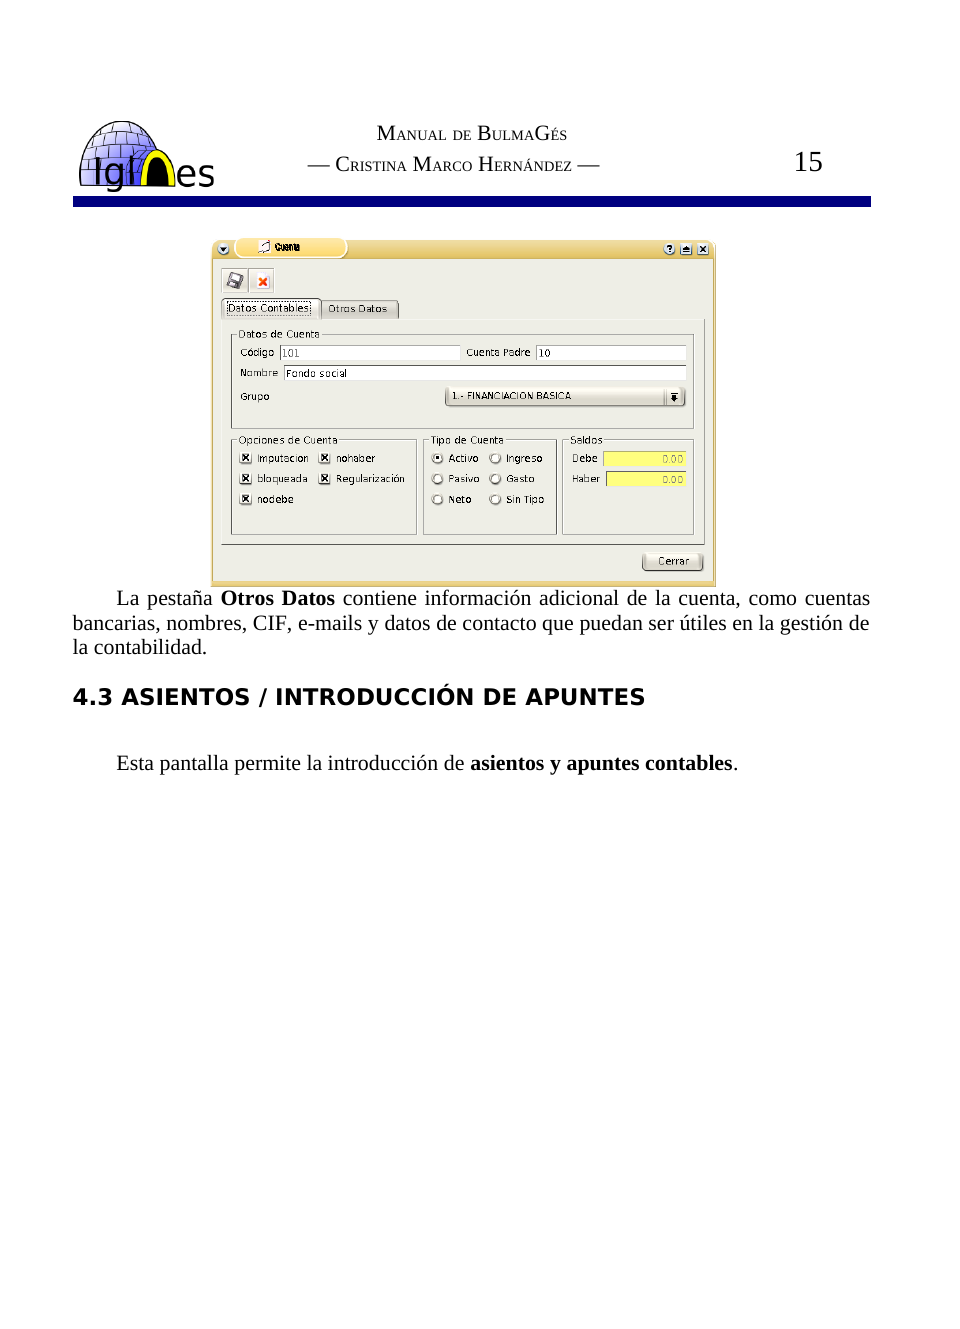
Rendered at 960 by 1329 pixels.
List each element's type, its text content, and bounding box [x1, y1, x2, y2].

picture [79, 121, 214, 192]
subtitle 4.3 ASIENTOS / INTRODUCCIÓN DE APUNTES [72, 684, 871, 711]
picture [210, 236, 716, 587]
text La pestaña Otros Datos contiene información adicional de la cuenta, como cuentas bancarias, nombres, CIF, e-mails y datos de contacto que puedan ser útiles en la gestión de la contabilidad. [72, 236, 871, 659]
text Esta pantalla permite la introducción de asientos y apuntes contables. [72, 751, 871, 775]
